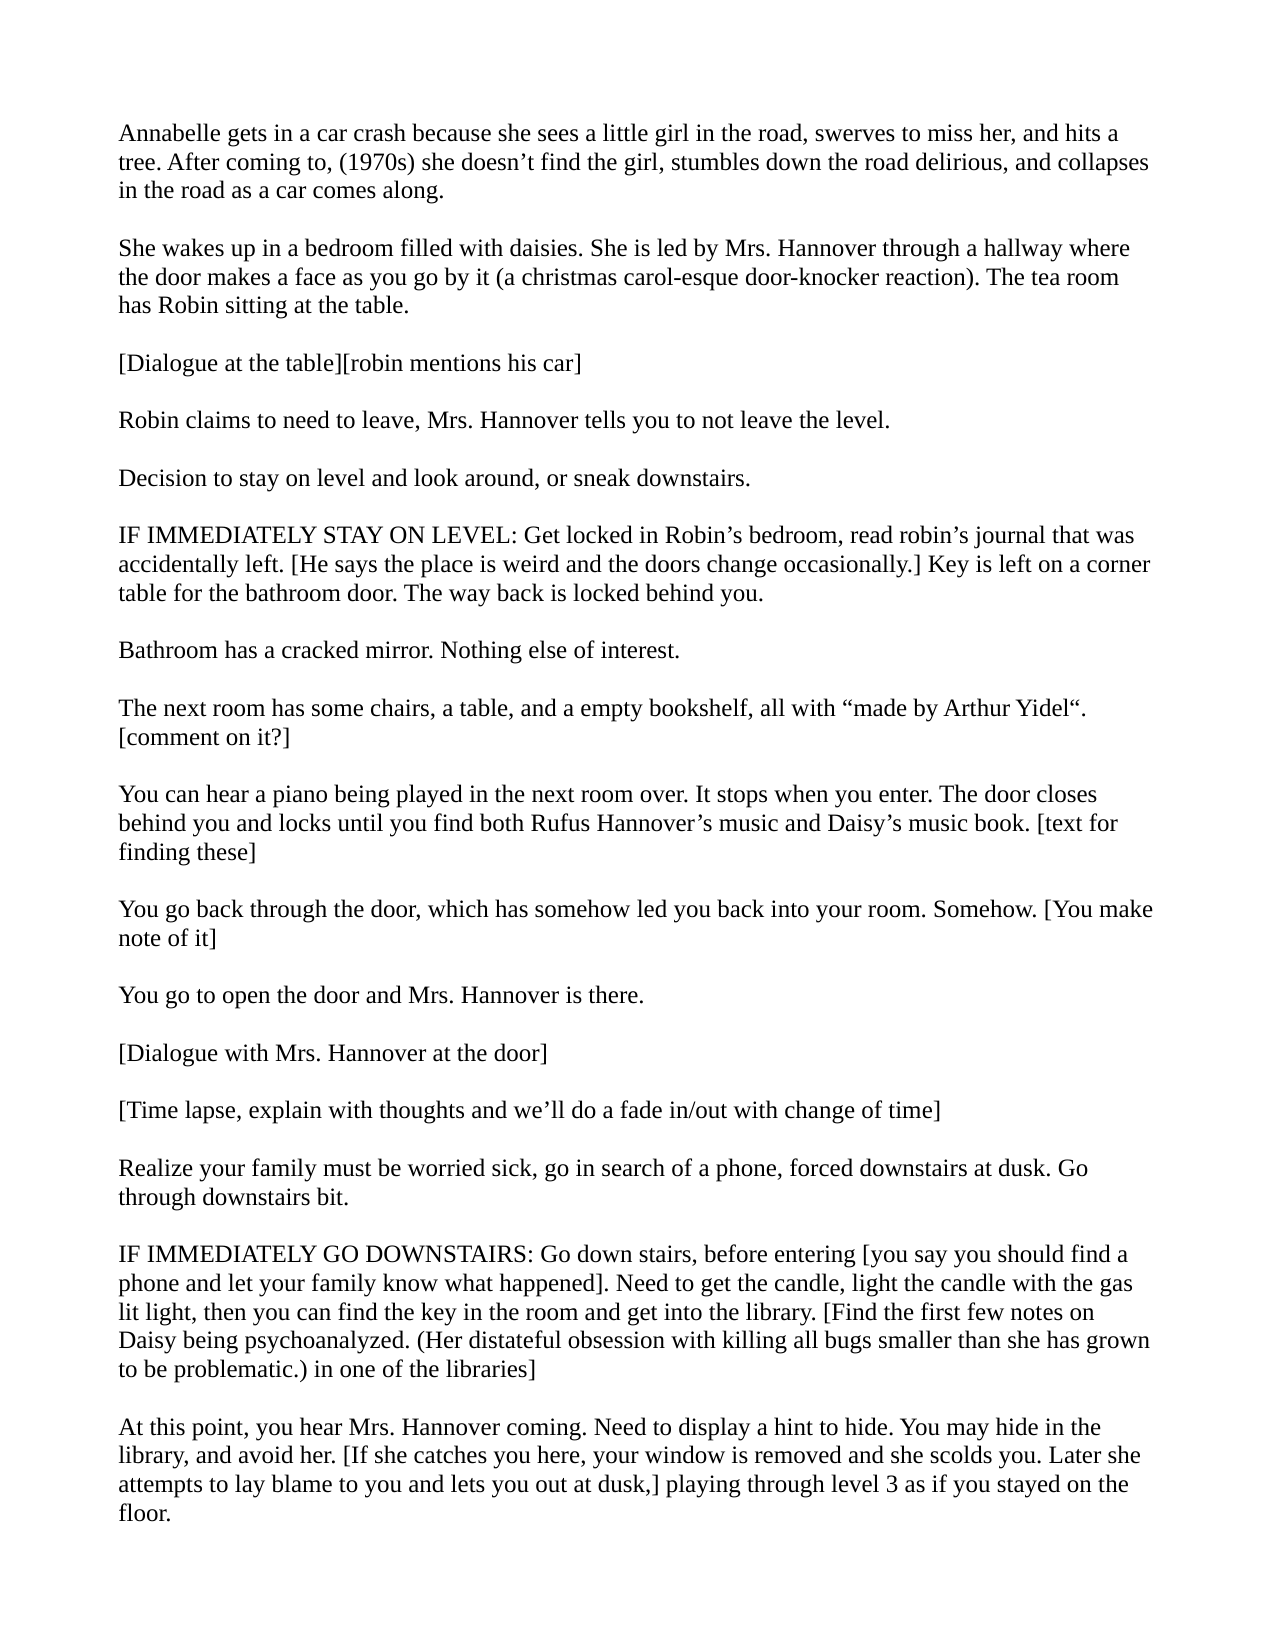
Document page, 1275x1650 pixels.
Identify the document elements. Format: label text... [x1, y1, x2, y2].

text Realize your family must be worried sick, go in search of a phone, forced downstairs at dusk. Go through downstairs bit. [118, 1153, 1157, 1211]
text At this point, you hear Mrs. Hannover coming. Need to display a hint to hide. You may hide in the library, and avoid her. [If she catches you here, your window is removed and she scolds you. Later she attempts to lay blame to you and lets you out at dusk,] playing through level 3 as if you stayed on the floor. [118, 1412, 1157, 1527]
text The next room has some chairs, a table, and a empty bookshelf, all with “made by Arthur Yidel“. [comment on it?] [118, 693, 1157, 751]
text [Time lapse, explain with thoughts and we’ll do a fade in/out with change of time] [118, 1096, 1157, 1124]
text She wakes up in a bedroom filled with daisies. She is led by Mrs. Hannover through a hallway where the door makes a face as you go by it (a christmas carol-esque door-knocker reaction). The tea room has Robin sitting at the table. [118, 233, 1157, 319]
text You go to open the door and Mrs. Hannover is there. [118, 981, 1157, 1009]
text [Dialogue at the table][robin mentions his car] [118, 348, 1157, 377]
text Annabelle gets in a car crash because she sees a little girl in the road, swerves to miss her, and hits a tree. After coming to, (1970s) she doesn’t find the girl, stumbles down the road delirious, and collapses in the road as a car comes along. [118, 118, 1157, 204]
text Bathroom has a cracked mirror. Nothing else of interest. [118, 636, 1157, 664]
text Robin claims to need to leave, Mrs. Hannover tells you to not leave the level. [118, 406, 1157, 434]
text Decision to stay on level and look around, or sneak downstairs. [118, 463, 1157, 492]
text You can hear a piano being played in the next room over. It stops when you enter. The door closes behind you and locks until you find both Rufus Hannover’s music and Daisy’s music book. [text for finding these] [118, 779, 1157, 866]
text You go back through the door, which has somehow led you back into your room. Somehow. [You make note of it] [118, 894, 1157, 952]
text IF IMMEDIATELY GO DOWNSTAIRS: Go down stairs, before entering [you say you should find a phone and let your family know what happened]. Need to get the candle, light the candle with the gas lit light, then you can find the key in the room and get into the library. [Find the first few notes on Daisy being psychoanalyzed. (Her distateful obsession with killing all bugs smaller than she has grown to be problematic.) in one of the libraries] [118, 1239, 1157, 1383]
text [Dialogue with Mrs. Hannover at the door] [118, 1038, 1157, 1067]
text IF IMMEDIATELY STAY ON LEVEL: Get locked in Robin’s bedroom, read robin’s journal that was accidentally left. [He says the place is weird and the doors change occasionally.] Key is left on a corner table for the bathroom door. The way back is locked behind you. [118, 521, 1157, 607]
